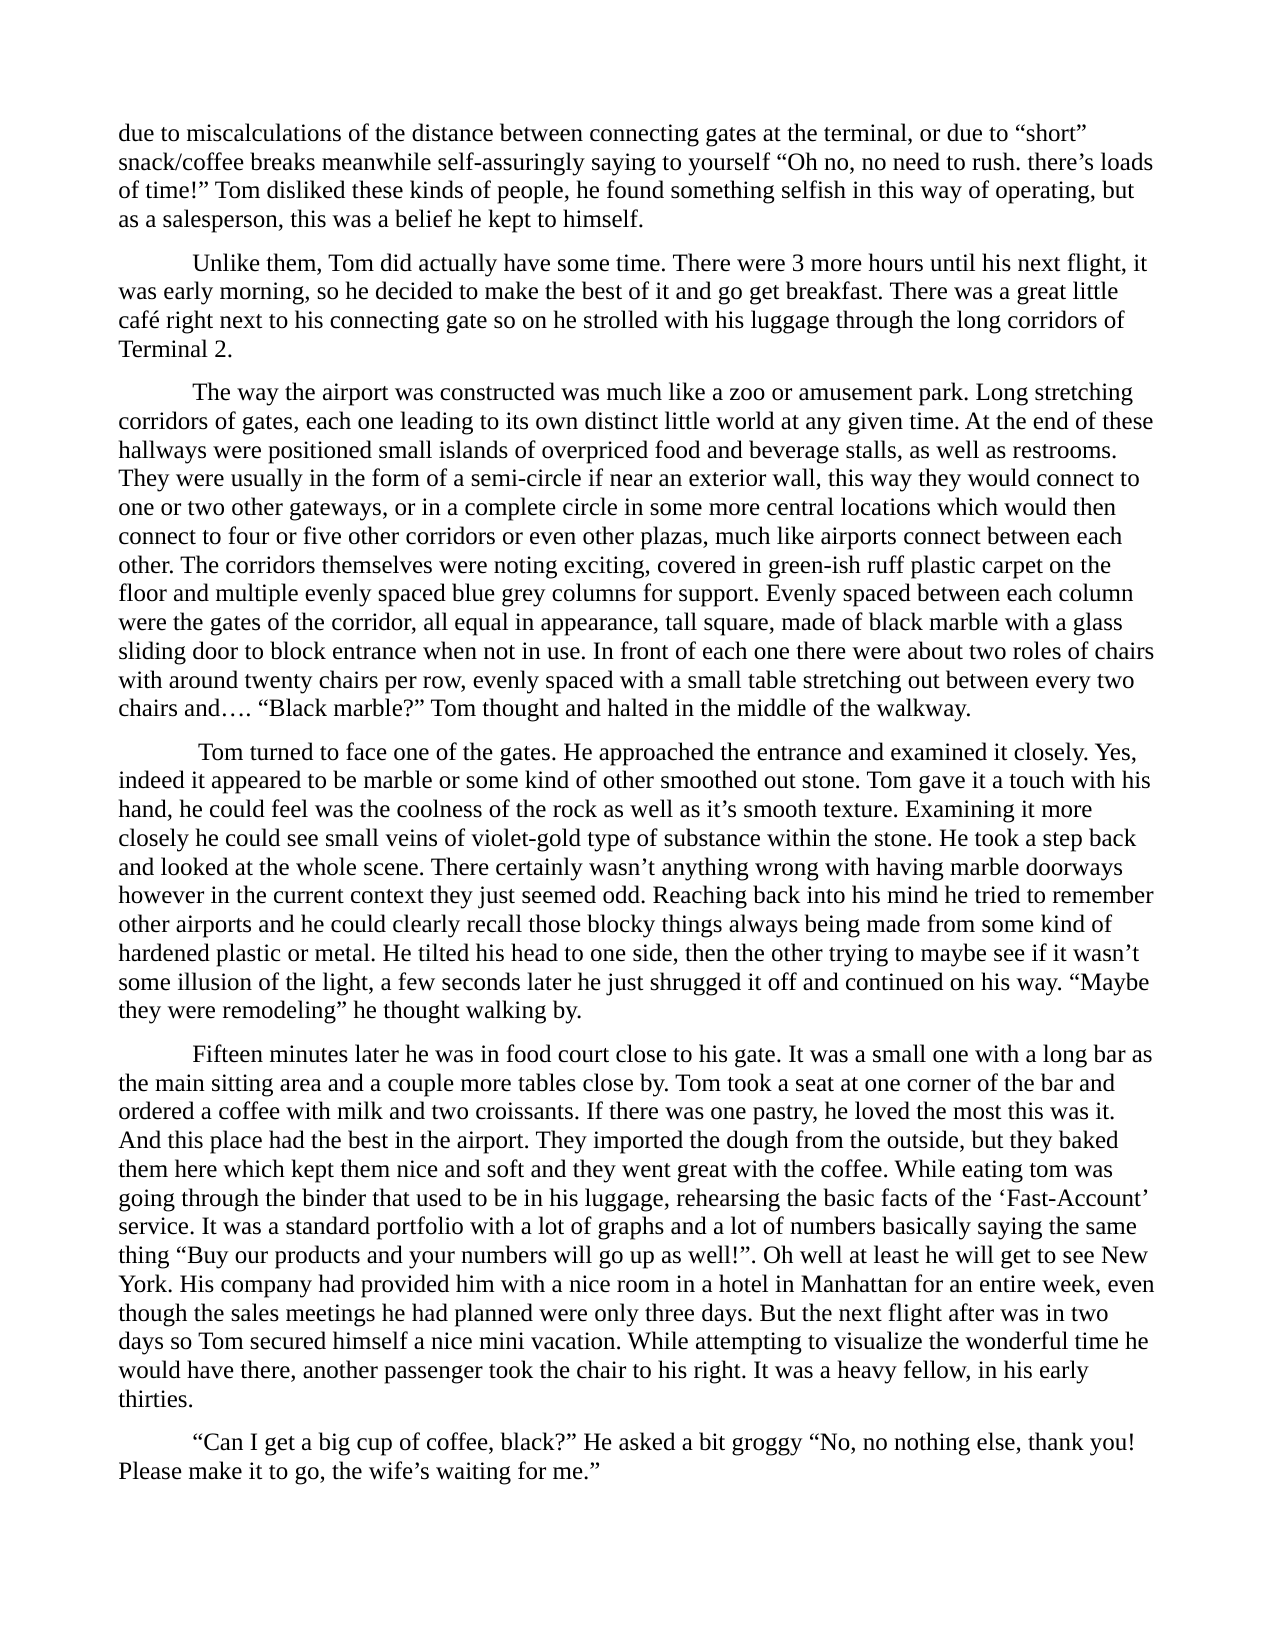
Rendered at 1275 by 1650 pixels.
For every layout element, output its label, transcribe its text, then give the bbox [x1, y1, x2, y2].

text Fifteen minutes later he was in food court close to his gate. It was a small one with a long bar as the main sitting area and a couple more tables close by. Tom took a seat at one corner of the bar and ordered a coffee with milk and two croissants. If there was one pastry, he loved the most this was it. And this place had the best in the airport. They imported the dough from the outside, but they baked them here which kept them nice and soft and they went great with the coffee. While eating tom was going through the binder that used to be in his luggage, rehearsing the basic facts of the ‘Fast-Account’ service. It was a standard portfolio with a lot of graphs and a lot of numbers basically saying the same thing “Buy our products and your numbers will go up as well!”. Oh well at least he will get to see New York. His company had provided him with a nice room in a hotel in Manhattan for an entire week, even though the sales meetings he had planned were only three days. But the next flight after was in two days so Tom secured himself a nice mini vacation. While attempting to visualize the wonderful time he would have there, another passenger took the chair to his right. It was a heavy fellow, in his early thirties. [118, 1039, 1157, 1413]
text Unlike them, Tom did actually have some time. There were 3 more hours until his next flight, it was early morning, so he decided to make the best of it and go get breakfast. There was a great little café right next to his connecting gate so on he strolled with his luggage through the long corridors of Terminal 2. [118, 248, 1157, 363]
text The way the airport was constructed was much like a zoo or amusement park. Long stretching corridors of gates, each one leading to its own distinct little world at any given time. At the end of these hallways were positioned small islands of overpriced food and beverage stalls, as well as restrooms. They were usually in the form of a semi-circle if near an exterior wall, this way they would connect to one or two other gateways, or in a complete circle in some more central locations which would then connect to four or five other corridors or even other plazas, much like airports connect between each other. The corridors themselves were noting exciting, covered in green-ish ruff plastic carpet on the floor and multiple evenly spaced blue grey columns for support. Evenly spaced between each column were the gates of the corridor, all equal in appearance, tall square, made of black marble with a glass sliding door to block entrance when not in use. In front of each one there were about two roles of chairs with around twenty chairs per row, evenly spaced with a small table stretching out between every two chairs and…. “Black marble?” Tom thought and halted in the middle of the walkway. [118, 377, 1157, 722]
text “Can I get a big cup of coffee, black?” He asked a bit groggy “No, no nothing else, thank you! Please make it to go, the wife’s waiting for me.” [118, 1427, 1157, 1485]
text Tom turned to face one of the gates. He approached the entrance and examined it closely. Yes, indeed it appeared to be marble or some kind of other smoothed out stone. Tom gave it a touch with his hand, he could feel was the coolness of the rock as well as it’s smooth texture. Examining it more closely he could see small veins of violet-gold type of substance within the stone. He took a step back and looked at the whole scene. There certainly wasn’t anything wrong with having marble doorways however in the current context they just seemed odd. Reaching back into his mind he tried to remember other airports and he could clearly recall those blocky things always being made from some kind of hardened plastic or metal. He tilted his head to one side, then the other trying to maybe see if it wasn’t some illusion of the light, a few seconds later he just shrugged it off and continued on his way. “Maybe they were remodeling” he thought walking by. [118, 737, 1157, 1024]
text due to miscalculations of the distance between connecting gates at the terminal, or due to “short” snack/coffee breaks meanwhile self-assuringly saying to yourself “Oh no, no need to rush. there’s loads of time!” Tom disliked these kinds of people, he found something selfish in this way of operating, but as a salesperson, this was a belief he kept to himself. [118, 118, 1157, 233]
